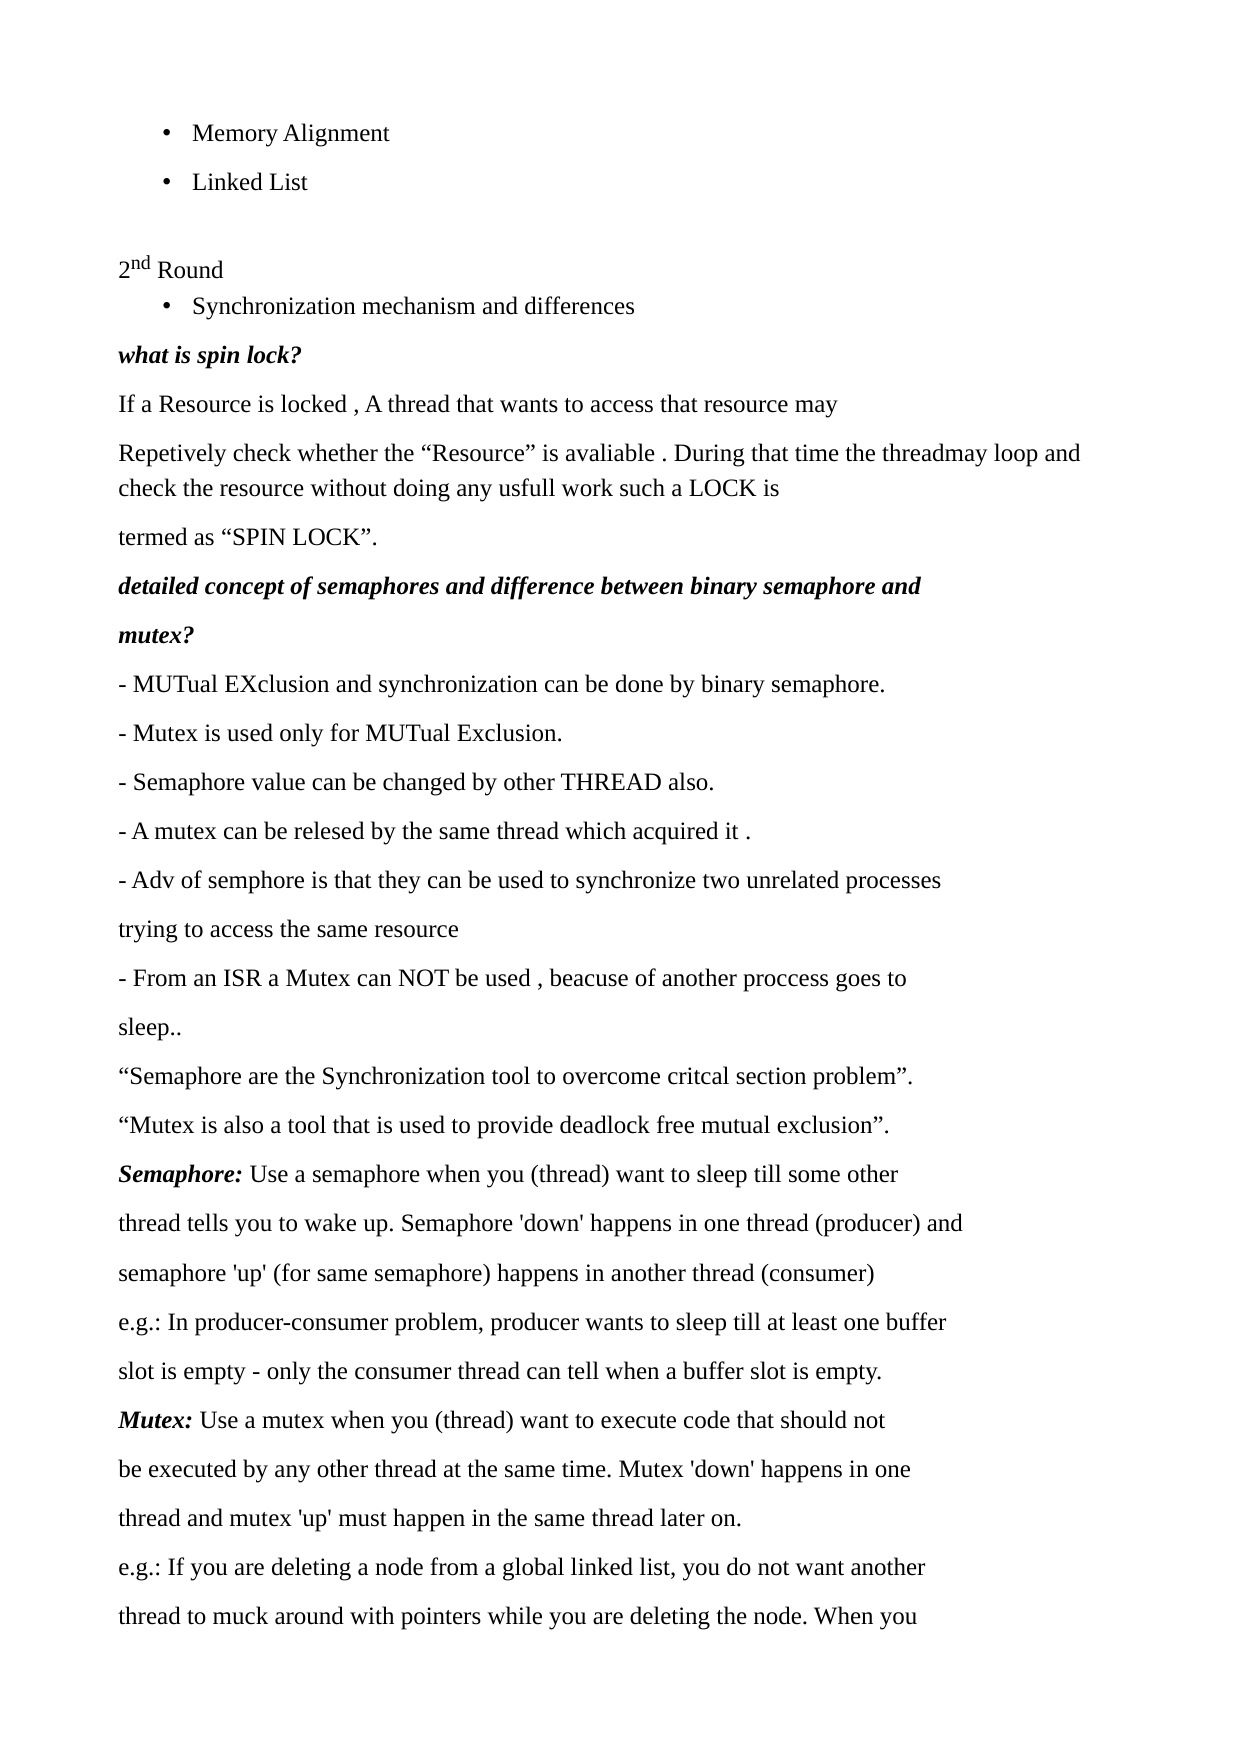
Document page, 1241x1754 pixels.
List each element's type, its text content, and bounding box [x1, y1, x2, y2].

text - From an ISR a Mutex can NOT be used , beacuse of another proccess goes to [118, 963, 1122, 992]
text slot is empty - only the consumer thread can tell when a buffer slot is empty. [118, 1356, 1122, 1384]
text what is spin lock? [118, 340, 1122, 369]
text thread to muck around with pointers while you are deleting the node. When you [118, 1601, 1122, 1630]
text - MUTual EXclusion and synchronization can be done by binary semaphore. [118, 669, 1122, 698]
text detailed concept of semaphores and difference between binary semaphore and [118, 571, 1122, 599]
list Memory Alignment [162, 118, 1122, 147]
text - A mutex can be relesed by the same thread which acquired it . [118, 816, 1122, 845]
text semaphore 'up' (for same semaphore) happens in another thread (consumer) [118, 1258, 1122, 1286]
text - Adv of semphore is that they can be used to synchronize two unrelated processes [118, 865, 1122, 894]
text sleep.. [118, 1012, 1122, 1041]
text - Mutex is used only for MUTual Exclusion. [118, 718, 1122, 747]
text thread and mutex 'up' must happen in the same thread later on. [118, 1503, 1122, 1532]
text termed as “SPIN LOCK”. [118, 522, 1122, 550]
text “Mutex is also a tool that is used to provide deadlock free mutual exclusion”. [118, 1110, 1122, 1139]
text e.g.: In producer-consumer problem, producer wants to sleep till at least one buffer [118, 1307, 1122, 1335]
text Repetively check whether the “Resource” is avaliable . During that time the threadmay loop and check the resource without doing any usfull work such a LOCK is [118, 438, 1122, 501]
text 2nd Round [118, 251, 1122, 284]
text e.g.: If you are deleting a node from a global linked list, you do not want another [118, 1552, 1122, 1581]
text be executed by any other thread at the same time. Mutex 'down' happens in one [118, 1454, 1122, 1483]
text trying to access the same resource [118, 914, 1122, 943]
text “Semaphore are the Synchronization tool to overcome critcal section problem”. [118, 1061, 1122, 1090]
text If a Resource is locked , A thread that wants to access that resource may [118, 389, 1122, 418]
list Linked List [162, 167, 1122, 196]
text Mutex: Use a mutex when you (thread) want to execute code that should not [118, 1405, 1122, 1433]
text Semaphore: Use a semaphore when you (thread) want to sleep till some other [118, 1159, 1122, 1188]
text mutex? [118, 620, 1122, 648]
text thread tells you to wake up. Semaphore 'down' happens in one thread (producer) and [118, 1208, 1122, 1237]
list Synchronization mechanism and differences [162, 291, 1122, 320]
text - Semaphore value can be changed by other THREAD also. [118, 767, 1122, 796]
